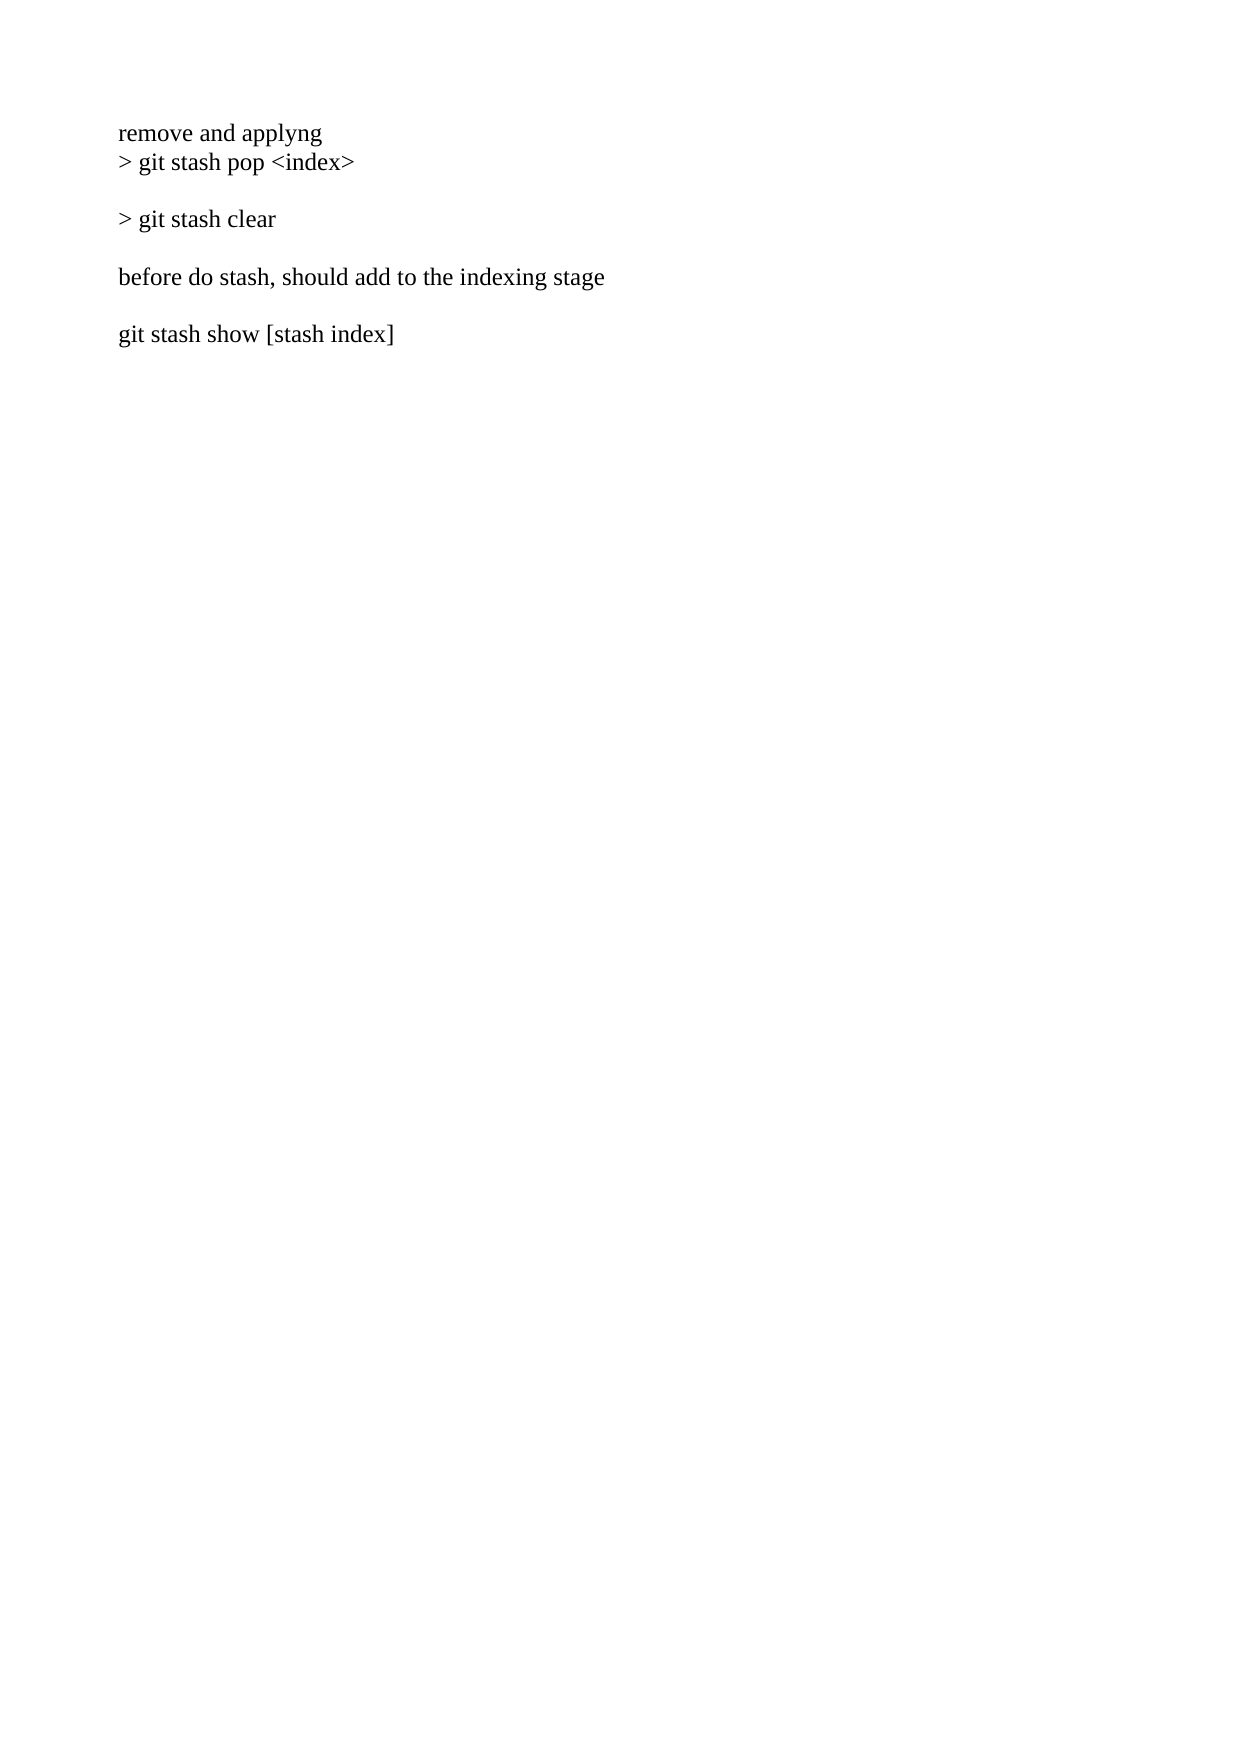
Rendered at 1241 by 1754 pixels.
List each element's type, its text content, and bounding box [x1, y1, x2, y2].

text git stash show [stash index] [118, 319, 1122, 348]
text remove and applyng [118, 118, 1122, 147]
text > git stash pop <index> [118, 147, 1122, 176]
text before do stash, should add to the indexing stage [118, 262, 1122, 291]
text > git stash clear [118, 204, 1122, 233]
